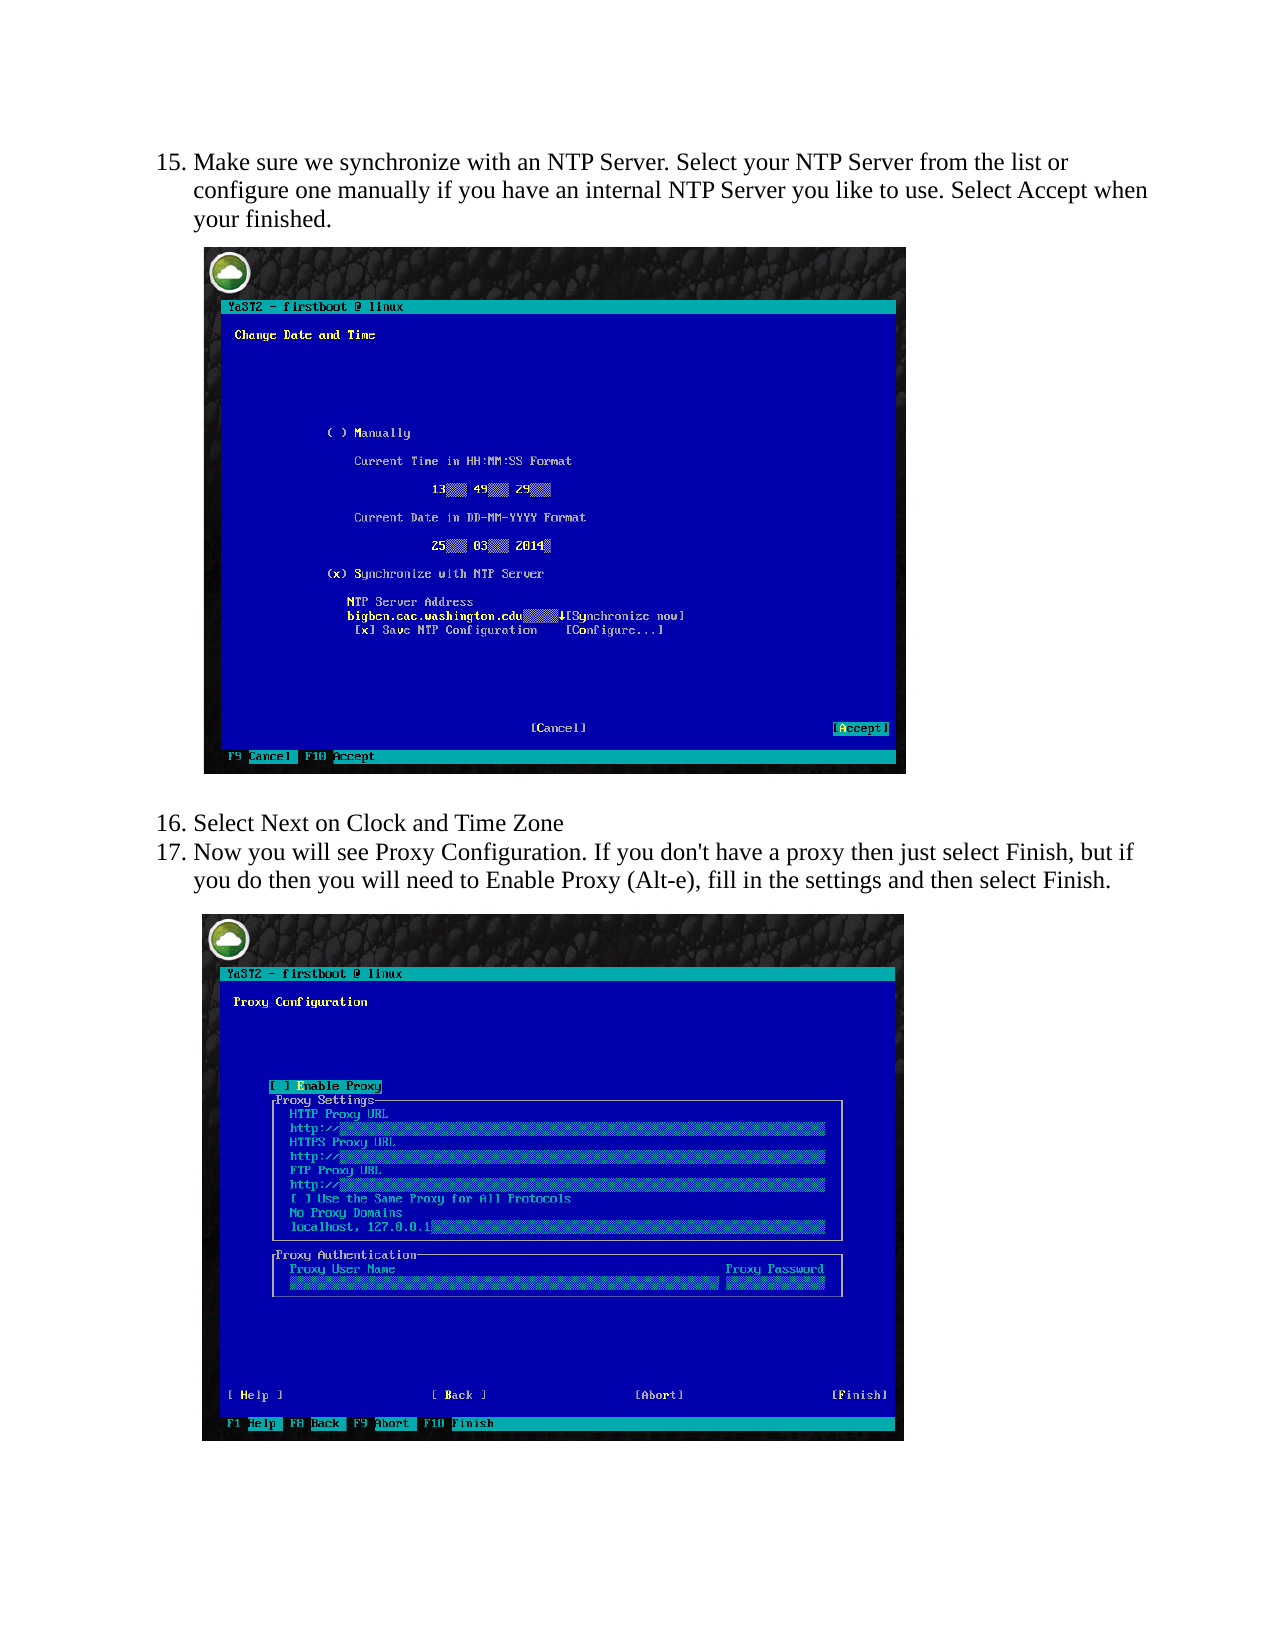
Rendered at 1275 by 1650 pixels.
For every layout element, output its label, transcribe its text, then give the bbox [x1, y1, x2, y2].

picture [203, 247, 906, 774]
list Select Next on Clock and Time Zone [156, 808, 1157, 837]
list Make sure we synchronize with an NTP Server. Select your NTP Server from the list or configure one manually if you have an internal NTP Server you like to use. Select Accept when your finished. [156, 147, 1157, 233]
picture [202, 914, 904, 1441]
list Now you will see Proxy Configuration. If you don't have a proxy then just select Finish, but if you do then you will need to Enable Proxy (Alt-e), fill in the settings and then select Finish. [156, 837, 1157, 894]
